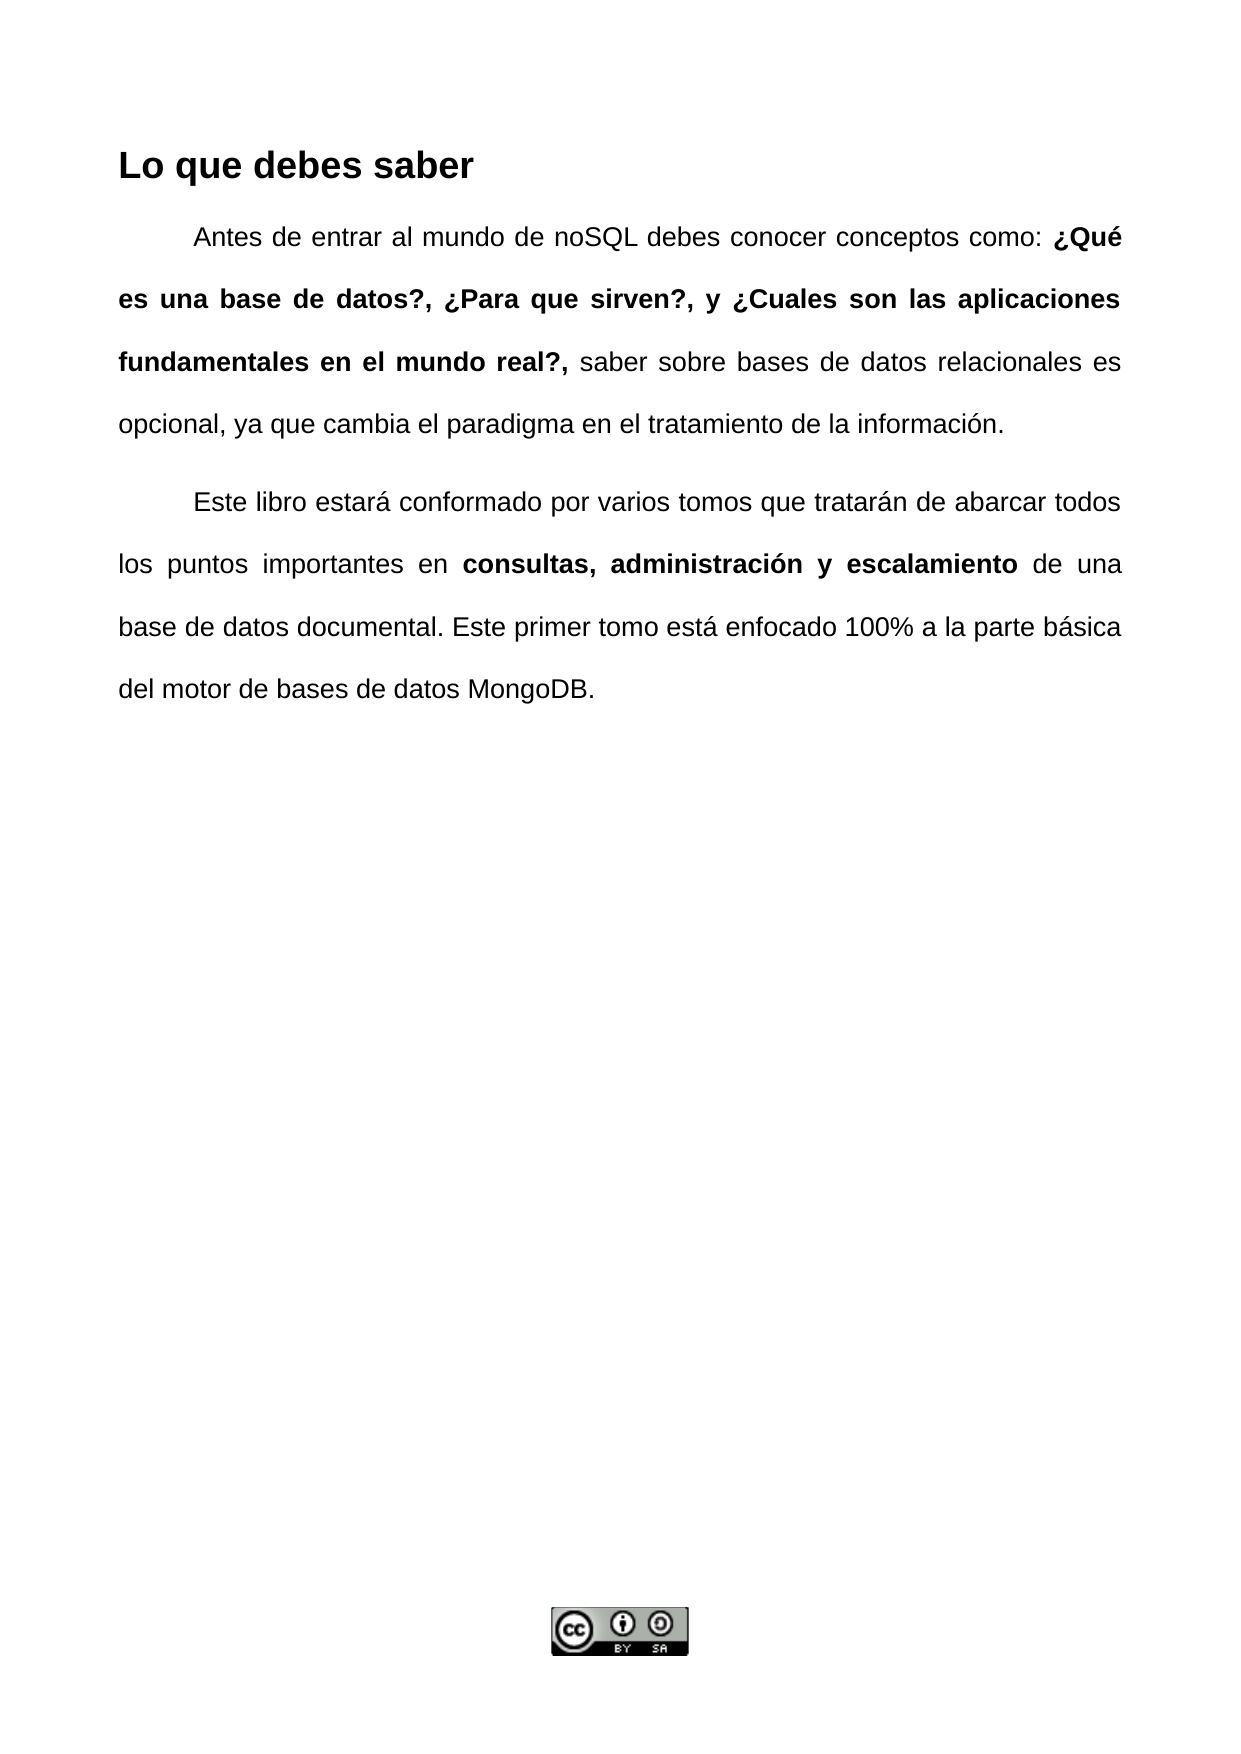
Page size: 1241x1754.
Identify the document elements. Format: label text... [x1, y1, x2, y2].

picture [551, 1607, 689, 1656]
text Antes de entrar al mundo de noSQL debes conocer conceptos como: ¿Qué es una base de datos?, ¿Para que sirven?, y ¿Cuales son las aplicaciones fundamentales en el mundo real?, saber sobre bases de datos relacionales es opcional, ya que cambia el paradigma en el tratamiento de la información. [118, 221, 1122, 440]
text Este libro estará conformado por varios tomos que tratarán de abarcar todos los puntos importantes en consultas, administración y escalamiento de una base de datos documental. Este primer tomo está enfocado 100% a la parte básica del motor de bases de datos MongoDB. [118, 486, 1122, 704]
subtitle Lo que debes saber [118, 143, 1122, 187]
